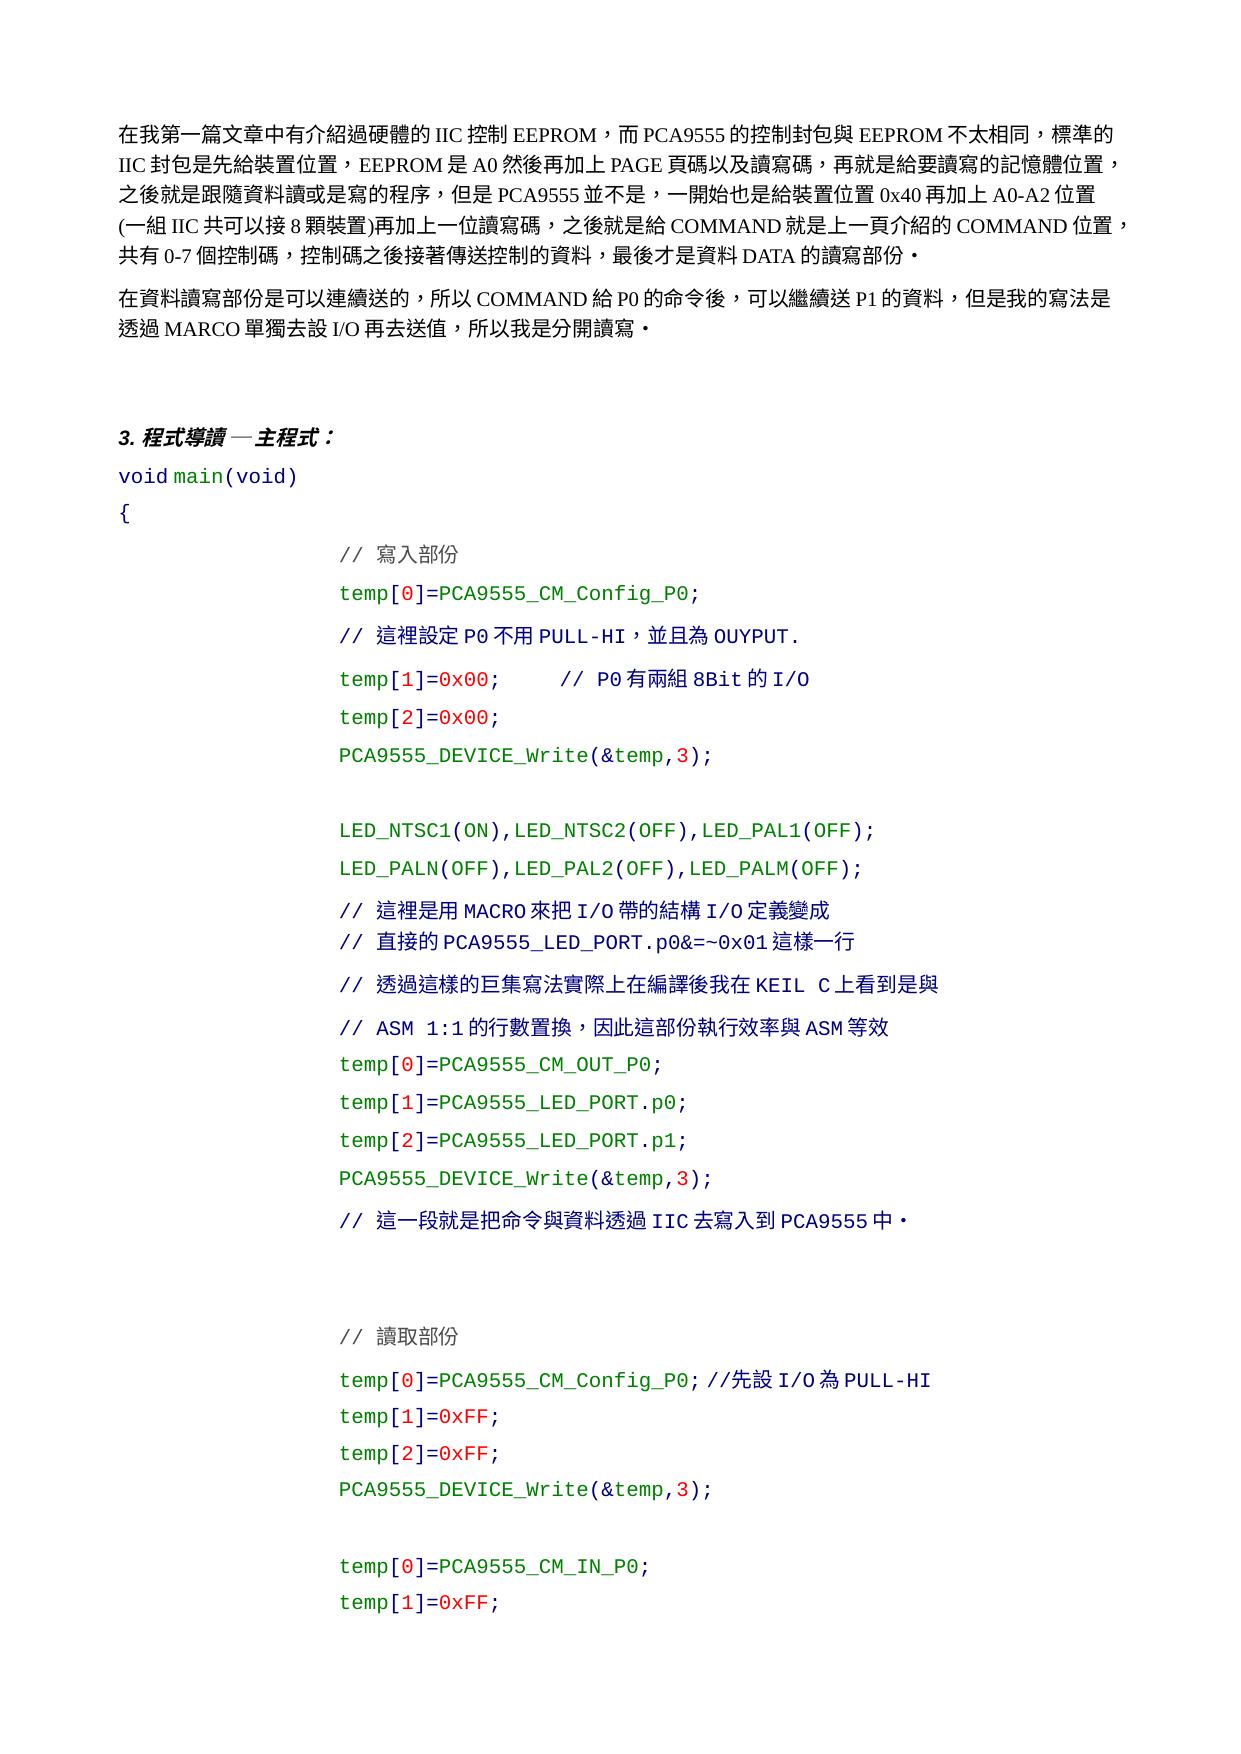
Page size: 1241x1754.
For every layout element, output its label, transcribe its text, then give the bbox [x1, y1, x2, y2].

text temp[1]=PCA9555_LED_PORT.p0; [118, 1090, 1122, 1116]
text 在我第一篇文章中有介紹過硬體的IIC控制EEPROM，而PCA9555的控制封包與EEPROM不太相同，標準的IIC封包是先給裝置位置，EEPROM是A0然後再加上PAGE頁碼以及讀寫碼，再就是給要讀寫的記憶體位置，之後就是跟隨資料讀或是寫的程序，但是PCA9555並不是，一開始也是給裝置位置0x40再加上A0-A2位置(一組IIC共可以接8顆裝置)再加上一位讀寫碼，之後就是給COMMAND就是上一頁介紹的COMMAND位置，共有0-7個控制碼，控制碼之後接著傳送控制的資料，最後才是資料DATA的讀寫部份‧ [118, 118, 1122, 269]
text LED_PALN(OFF),LED_PAL2(OFF),LED_PALM(OFF); [118, 856, 1122, 882]
text // 透過這樣的巨集寫法實際上在編譯後我在KEIL C上看到是與 [118, 968, 1122, 998]
text temp[2]=0xFF; [118, 1442, 1122, 1466]
text temp[1]=0x00; // P0有兩組8Bit的I/O [118, 662, 1122, 692]
text PCA9555_DEVICE_Write(&temp,3); [118, 743, 1122, 769]
text temp[1]=0xFF; [118, 1406, 1122, 1430]
text temp[0]=PCA9555_CM_Config_P0; //先設I/O為PULL-HI [118, 1363, 1122, 1394]
text // ASM 1:1的行數置換，因此這部份執行效率與ASM等效 [118, 1011, 1122, 1041]
text // 讀取部份 [118, 1321, 1122, 1351]
subtitle 3. 程式導讀 ─ 主程式： [118, 421, 1122, 451]
text PCA9555_DEVICE_Write(&temp,3); [118, 1479, 1122, 1502]
text 在資料讀寫部份是可以連續送的，所以COMMAND給P0的命令後，可以繼續送P1的資料，但是我的寫法是透過MARCO單獨去設I/O再去送值，所以我是分開讀寫‧ [118, 282, 1122, 342]
text // 寫入部份 [118, 538, 1122, 568]
text temp[0]=PCA9555_CM_OUT_P0; [118, 1054, 1122, 1077]
text // 這一段就是把命令與資料透過IIC去寫入到PCA9555中‧ [118, 1204, 1122, 1235]
text PCA9555_DEVICE_Write(&temp,3); [118, 1166, 1122, 1192]
text { [118, 502, 1122, 526]
text temp[1]=0xFF; [118, 1592, 1122, 1615]
text temp[0]=PCA9555_CM_IN_P0; [118, 1556, 1122, 1579]
text temp[2]=0x00; [118, 705, 1122, 731]
text void main(void) [118, 464, 1122, 489]
text // 這裡設定P0不用PULL-HI，並且為OUYPUT. [118, 619, 1122, 649]
text temp[2]=PCA9555_LED_PORT.p1; [118, 1128, 1122, 1154]
text LED_NTSC1(ON),LED_NTSC2(OFF),LED_PAL1(OFF); [118, 818, 1122, 844]
text temp[0]=PCA9555_CM_Config_P0; [118, 581, 1122, 607]
text // 這裡是用MACRO來把I/O帶的結構I/O定義變成 // 直接的PCA9555_LED_PORT.p0&=~0x01這樣一行 [118, 894, 1122, 955]
